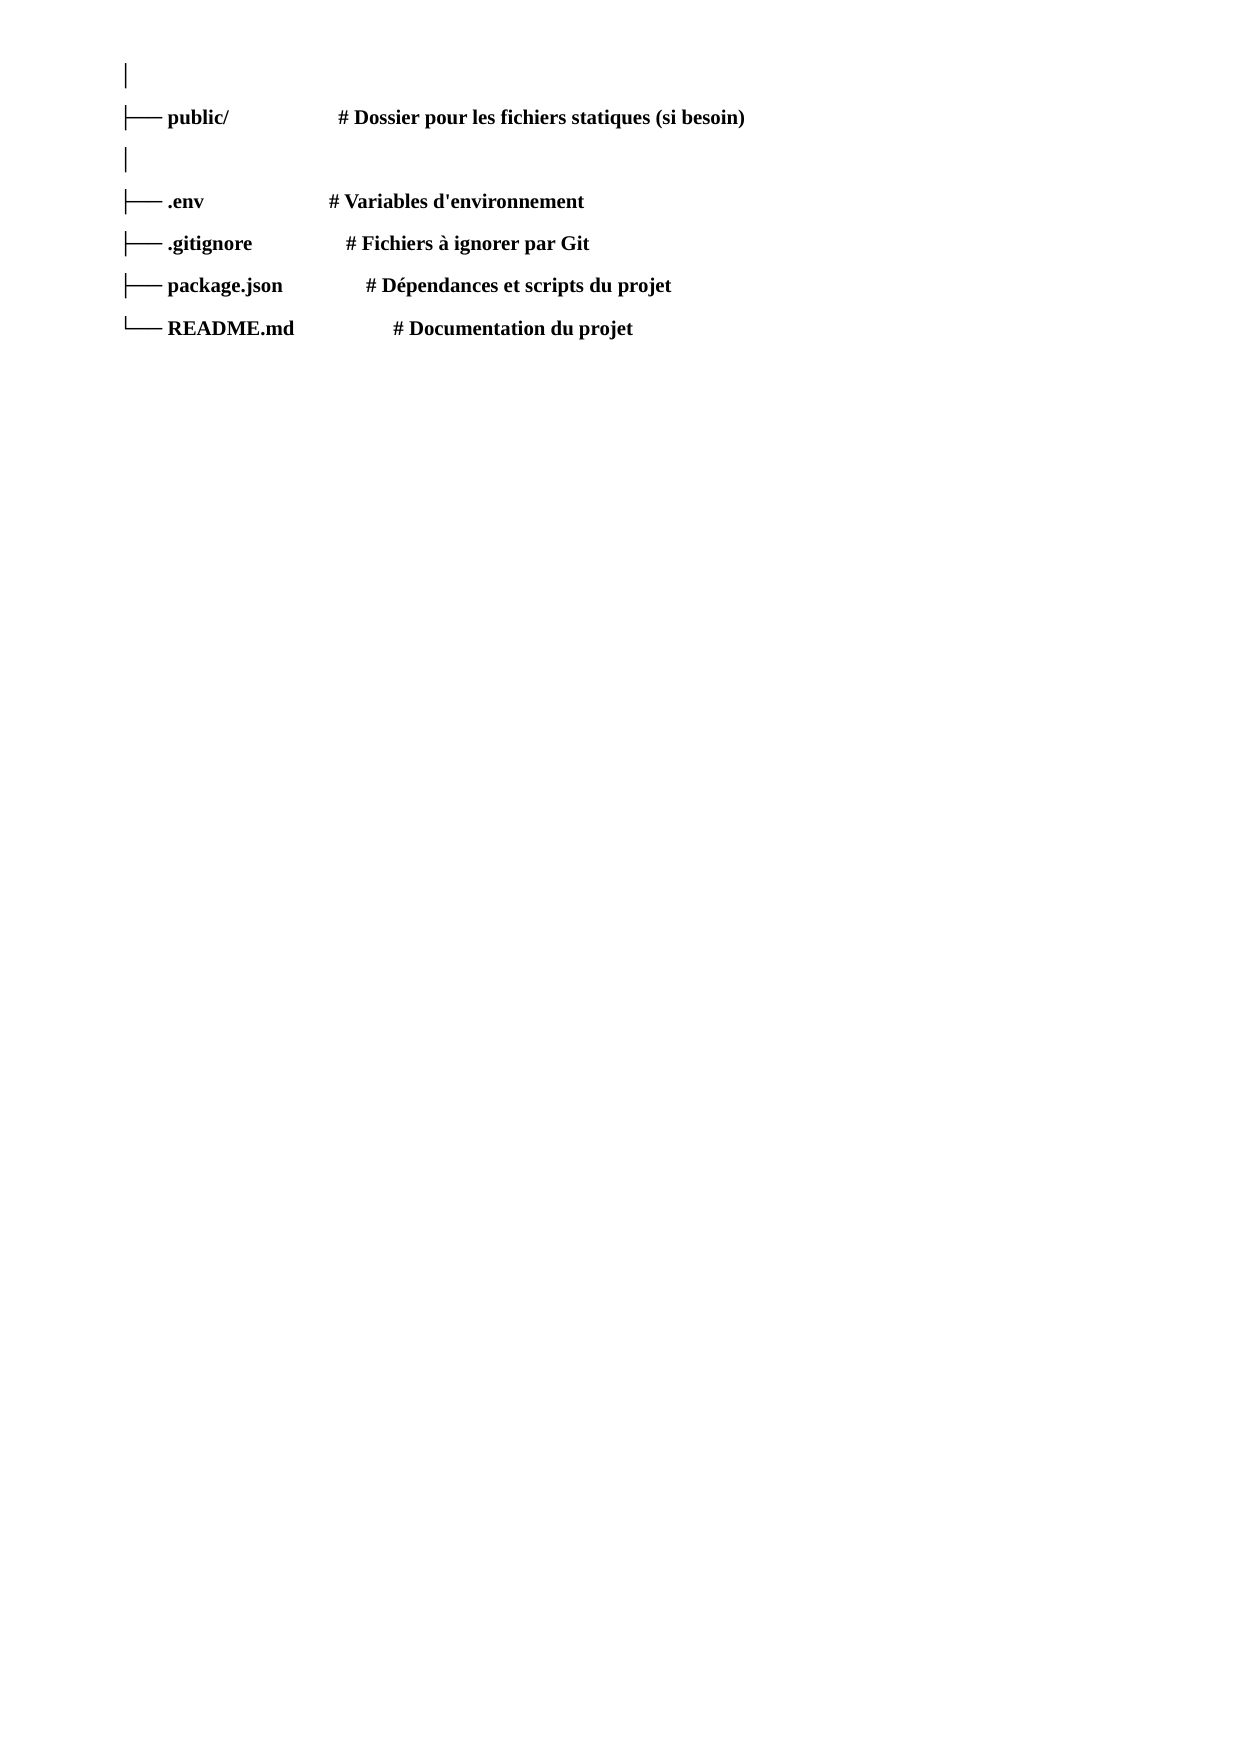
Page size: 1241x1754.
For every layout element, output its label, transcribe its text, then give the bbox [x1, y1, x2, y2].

text └── README.md # Documentation du projet [118, 316, 1122, 340]
text │ [118, 147, 125, 171]
text ├── .gitignore # Fichiers à ignorer par Git [126, 231, 1122, 255]
text ├── package.json # Dépendances et scripts du projet [126, 273, 1122, 297]
text │ [126, 147, 1122, 171]
text ├── public/ # Dossier pour les fichiers statiques (si besoin) [126, 105, 1122, 129]
text │ [118, 62, 1122, 87]
text ├── .env # Variables d'environnement [126, 189, 1122, 213]
